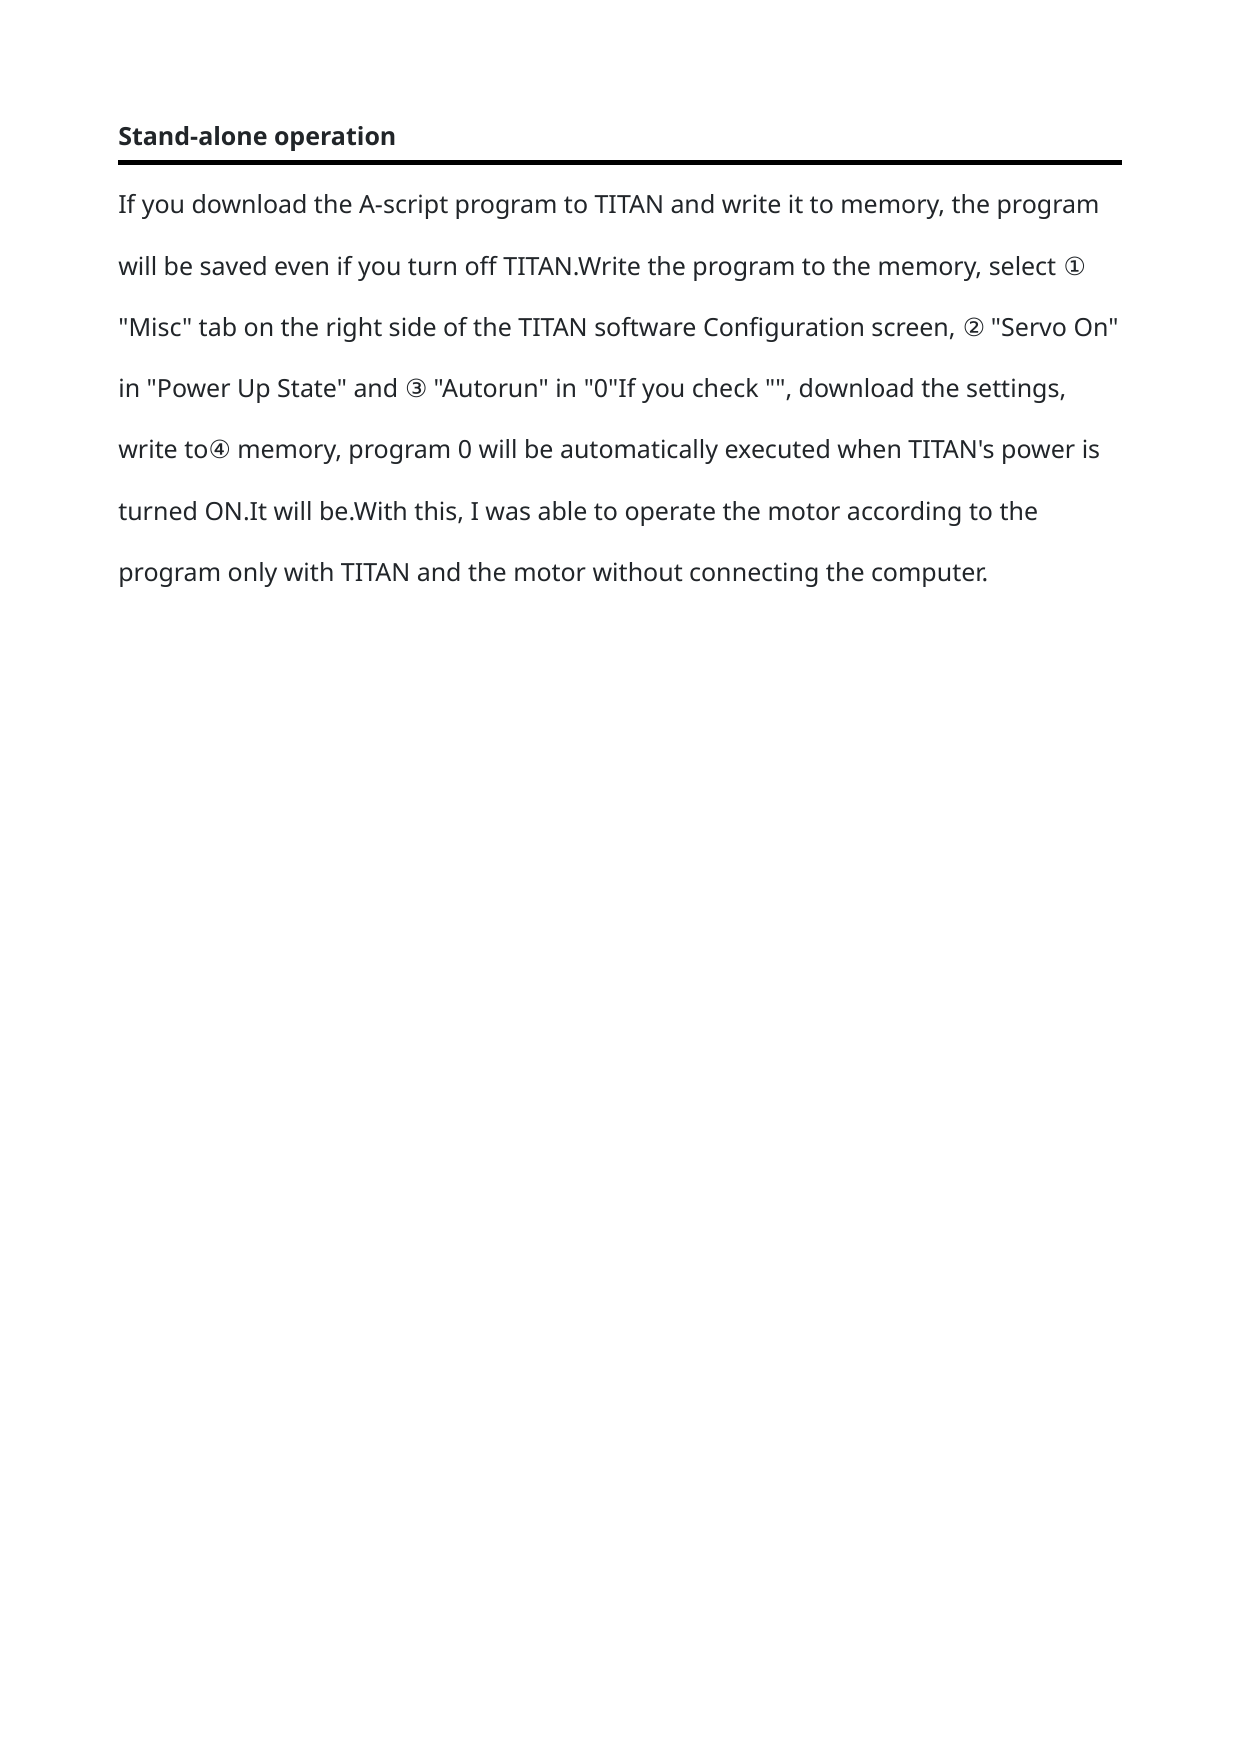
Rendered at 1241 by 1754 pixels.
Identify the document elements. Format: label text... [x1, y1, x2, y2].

text If you download the A-script program to TITAN and write it to memory, the program will be saved even if you turn off TITAN.Write the program to the memory, select ① "Misc" tab on the right side of the TITAN software Configuration screen, ② "Servo On" in "Power Up State" and ③ "Autorun" in "0"If you check "", download the settings, write to④ memory, program 0 will be automatically executed when TITAN's power is turned ON.It will be.With this, I was able to operate the motor according to the program only with TITAN and the motor without connecting the computer. [118, 187, 1122, 589]
subtitle Stand-alone operation [118, 118, 1122, 160]
